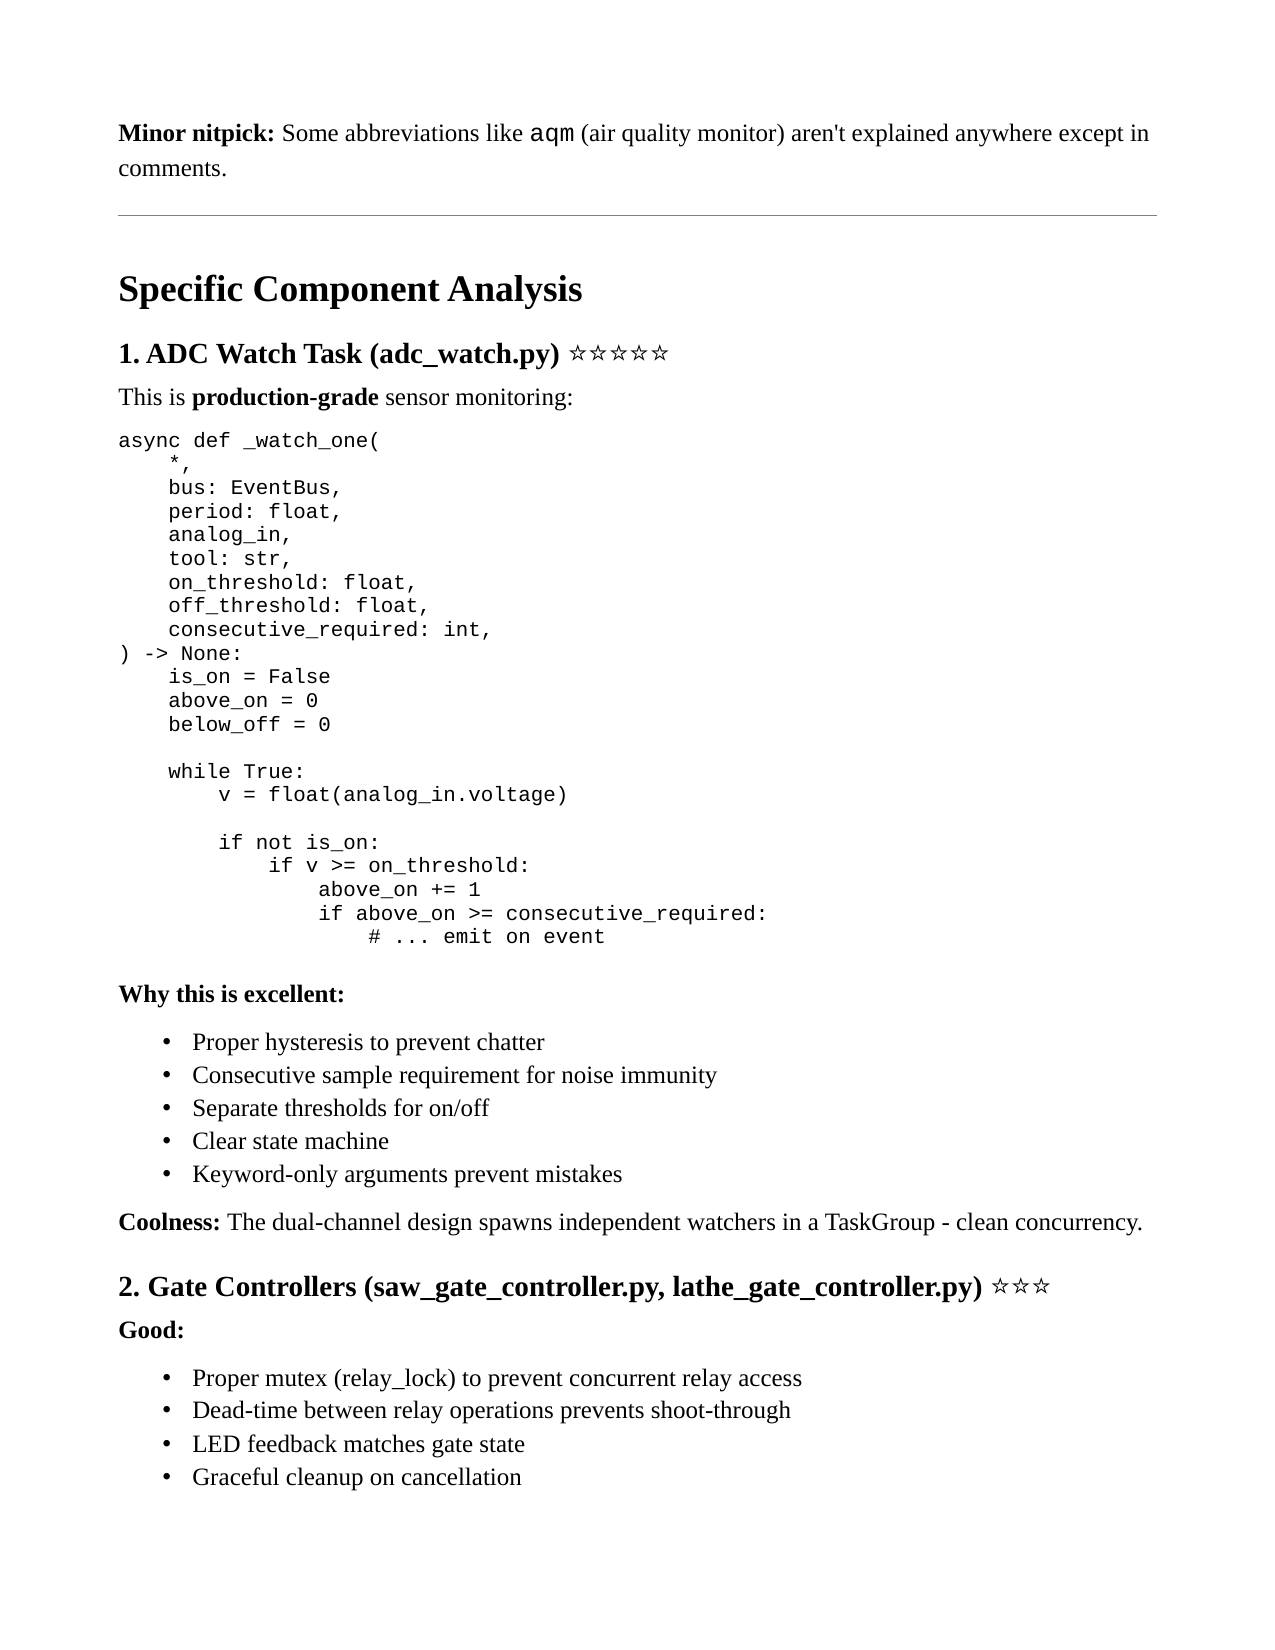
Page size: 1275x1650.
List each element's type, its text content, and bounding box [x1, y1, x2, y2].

list Dead-time between relay operations prevents shoot-through [162, 1396, 1157, 1424]
list Graceful cleanup on cancellation [162, 1462, 1157, 1490]
text tool: str, [118, 548, 1157, 572]
text Coolness: The dual-channel design spawns independent watchers in a TaskGroup - clean concurrency. [118, 1207, 1157, 1236]
text while True: [118, 761, 1157, 784]
text on_threshold: float, [118, 572, 1157, 595]
subtitle Specific Component Analysis [118, 266, 1157, 309]
text is_on = False [118, 666, 1157, 690]
text below_off = 0 [118, 713, 1157, 737]
text # ... emit on event [118, 926, 1157, 950]
text if above_on >= consecutive_required: [118, 903, 1157, 926]
text bus: EventBus, [118, 477, 1157, 501]
list Proper mutex (relay_lock) to prevent concurrent relay access [162, 1363, 1157, 1391]
text This is production-grade sensor monitoring: [118, 382, 1157, 411]
text async def _watch_one( [118, 430, 1157, 453]
text off_threshold: float, [118, 595, 1157, 619]
list Proper hysteresis to prevent chatter [162, 1027, 1157, 1056]
list Clear state machine [162, 1126, 1157, 1155]
text above_on = 0 [118, 690, 1157, 713]
text above_on += 1 [118, 879, 1157, 903]
list LED feedback matches gate state [162, 1429, 1157, 1457]
text if not is_on: [118, 832, 1157, 855]
text consecutive_required: int, [118, 619, 1157, 643]
text Why this is excellent: [118, 979, 1157, 1008]
list Consecutive sample requirement for noise immunity [162, 1060, 1157, 1089]
list Separate thresholds for on/off [162, 1093, 1157, 1122]
text Minor nitpick: Some abbreviations like aqm (air quality monitor) aren't explained anywhere except in comments. [118, 118, 1157, 182]
subtitle 1. ADC Watch Task (adc_watch.py) ⭐⭐⭐⭐⭐ [118, 336, 1157, 370]
subtitle 2. Gate Controllers (saw_gate_controller.py, lathe_gate_controller.py) ⭐⭐⭐ [118, 1269, 1157, 1302]
list Keyword-only arguments prevent mistakes [162, 1159, 1157, 1188]
text period: float, [118, 501, 1157, 524]
text if v >= on_threshold: [118, 855, 1157, 879]
text ) -> None: [118, 643, 1157, 666]
text *, [118, 453, 1157, 477]
text v = float(analog_in.voltage) [118, 784, 1157, 808]
text Good: [118, 1315, 1157, 1344]
text analog_in, [118, 524, 1157, 548]
